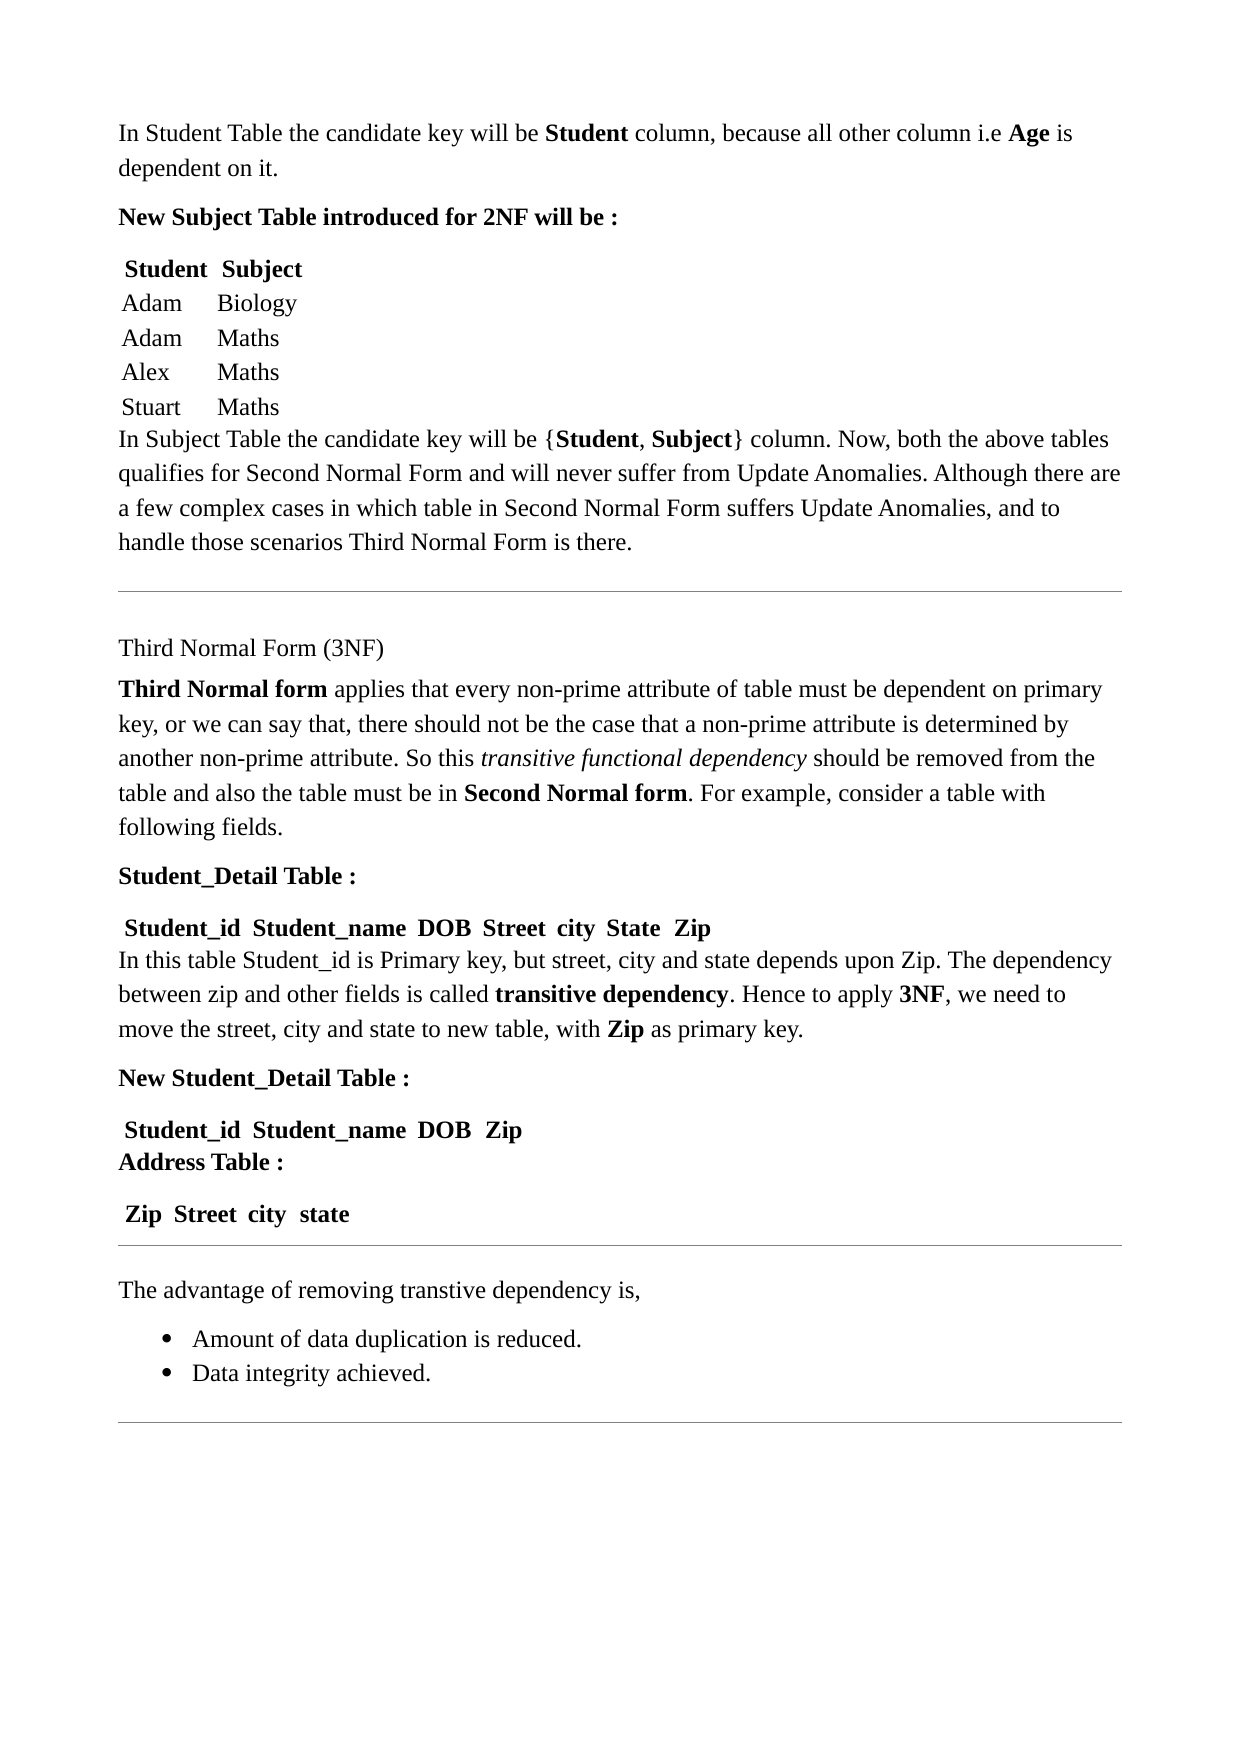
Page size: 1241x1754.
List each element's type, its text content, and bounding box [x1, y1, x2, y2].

table_header Street [168, 1196, 242, 1230]
text In this table Student_id is Primary key, but street, city and state depends upon Zip. The dependency between zip and other fields is called transitive dependency. Hence to apply 3NF, we need to move the street, city and state to new table, with Zip as primary key. [118, 945, 1122, 1043]
table_cell Adam [118, 320, 214, 354]
table_cell Maths [214, 355, 310, 389]
text Third Normal form applies that every non-prime attribute of table must be dependent on primary key, or we can say that, there should not be the case that a non-prime attribute is determined by another non-prime attribute. So this transitive functional dependency should be removed from the table and also the table must be in Second Normal form. For example, consider a table with following fields. [118, 674, 1122, 841]
list Data integrity achieved. [162, 1358, 1122, 1387]
text In Subject Table the candidate key will be {Student, Subject} column. Now, both the above tables qualifies for Second Normal Form and will never suffer from Update Anomalies. Although there are a few complex cases in which table in Second Normal Form suffers Update Anomalies, and to handle those scenarios Third Normal Form is there. [118, 424, 1122, 556]
table_header Student_name [247, 910, 412, 945]
table_header Street [477, 910, 551, 945]
list Amount of data duplication is reduced. [162, 1324, 1122, 1353]
table_header State [601, 910, 666, 945]
table_header city [551, 910, 601, 945]
text In Student Table the candidate key will be Student column, because all other column i.e Age is dependent on it. [118, 118, 1122, 181]
table_header Student_name [247, 1112, 412, 1147]
table_header city [242, 1196, 292, 1230]
table_cell Maths [214, 389, 310, 424]
table_header Student_id [118, 1112, 247, 1147]
table_header Subject [214, 251, 310, 285]
table_cell Maths [214, 320, 310, 354]
table_header Zip [477, 1112, 530, 1147]
table_header DOB [412, 1112, 477, 1147]
table_header Student_id [118, 910, 247, 945]
text Student_Detail Table : [118, 861, 1122, 890]
table_cell Alex [118, 355, 214, 389]
text The advantage of removing transtive dependency is, [118, 1275, 1122, 1303]
table_header DOB [412, 910, 477, 945]
text New Student_Detail Table : [118, 1063, 1122, 1092]
table_header Zip [118, 1196, 168, 1230]
table_cell Stuart [118, 389, 214, 424]
text New Subject Table introduced for 2NF will be : [118, 202, 1122, 230]
text Address Table : [118, 1147, 1122, 1175]
table_header Student [118, 251, 214, 285]
table_cell Biology [214, 285, 310, 320]
subtitle Third Normal Form (3NF) [118, 633, 1122, 662]
table_header Zip [666, 910, 719, 945]
table_header state [292, 1196, 357, 1230]
table_cell Adam [118, 285, 214, 320]
